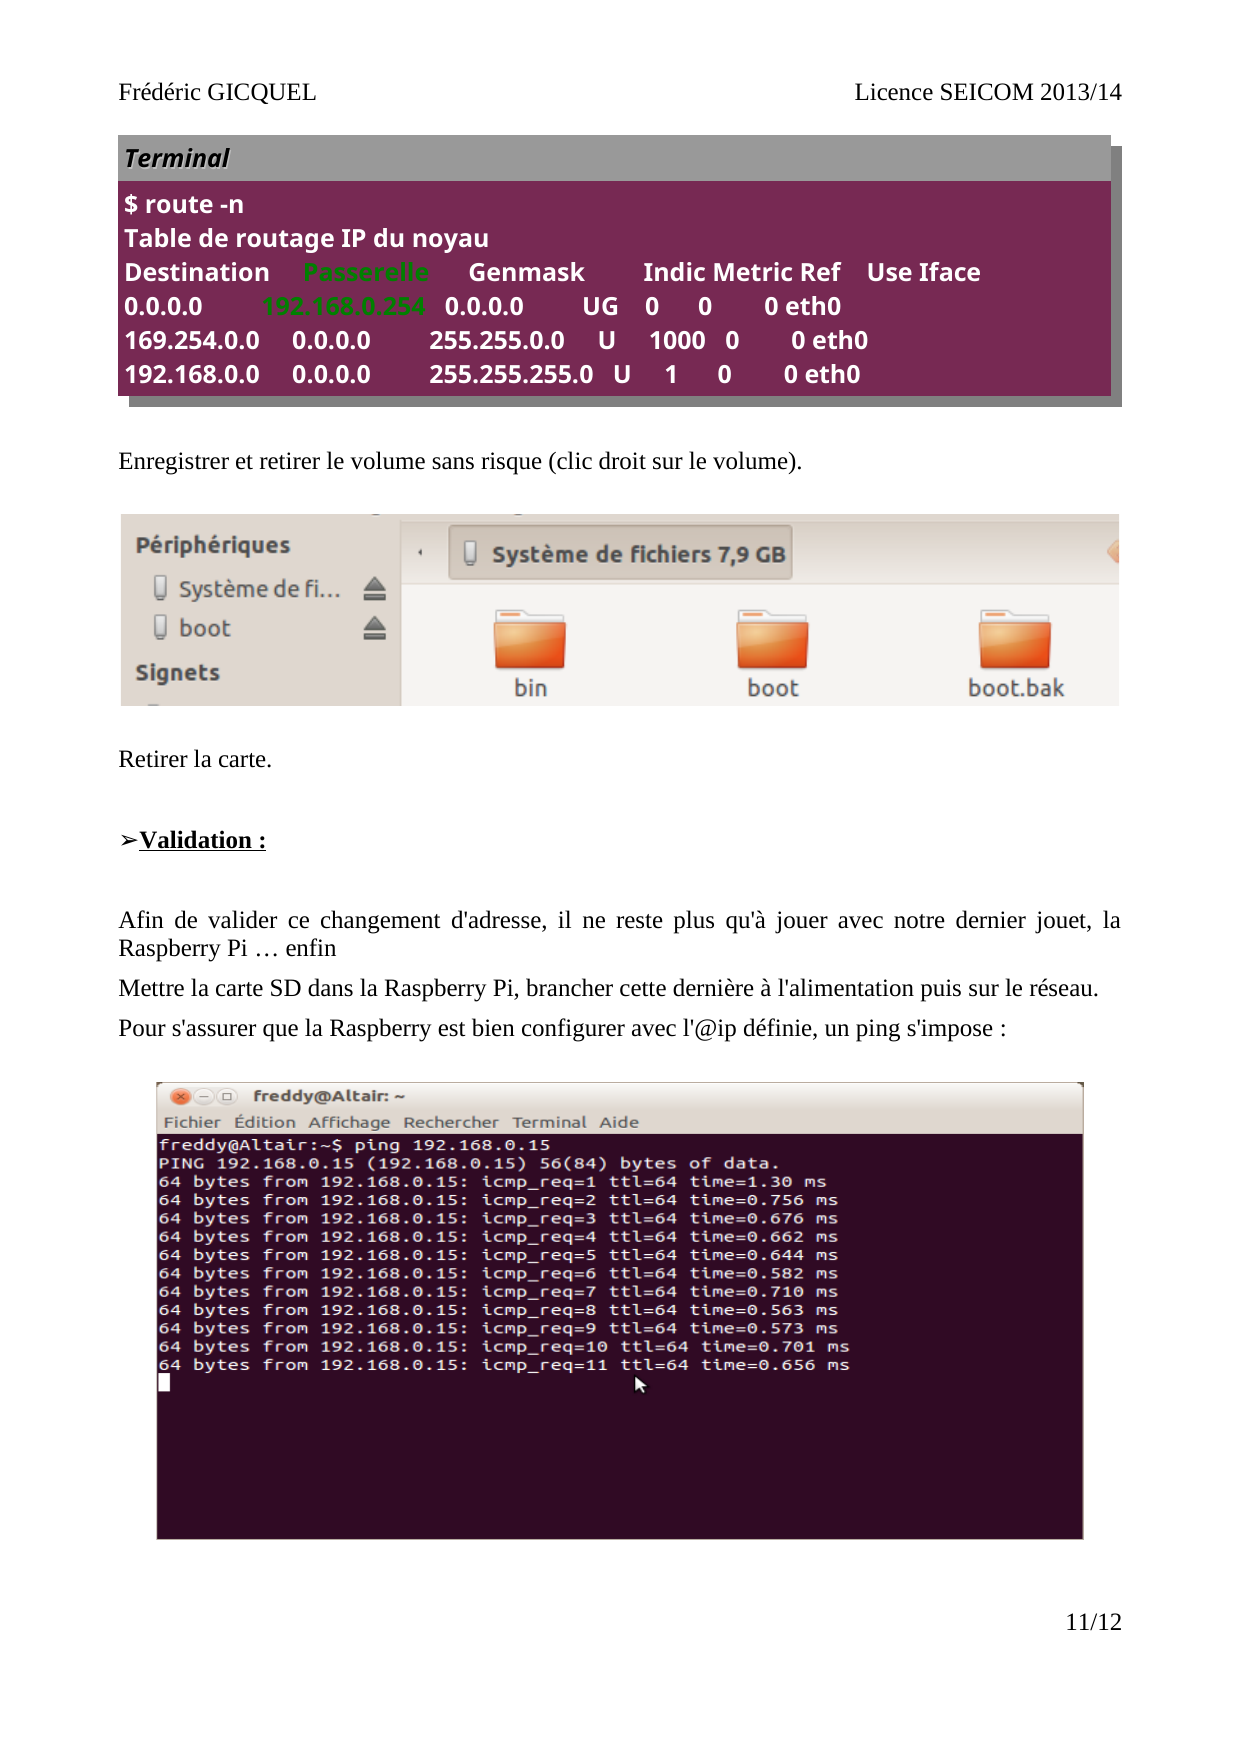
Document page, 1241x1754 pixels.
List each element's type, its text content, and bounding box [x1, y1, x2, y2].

picture [156, 1082, 1084, 1540]
table_header Terminal [118, 135, 1111, 181]
text Pour s'assurer que la Raspberry est bien configurer avec l'@ip définie, un ping s'impose : [118, 1014, 1122, 1042]
text ➢Validation : [118, 826, 1122, 854]
table_cell $ route -n Table de routage IP du noyau Destination Passerelle Genmask Indic Metric Ref Use Iface 0.0.0.0 192.168.0.254 0.0.0.0 UG 0 0 0 eth0 169.254.0.0 0.0.0.0 255.255.0.0 U 1000 0 0 eth0 192.168.0.0 0.0.0.0 255.255.255.0 U 1 0 0 eth0 [118, 181, 1111, 396]
text Mettre la carte SD dans la Raspberry Pi, brancher cette dernière à l'alimentation puis sur le réseau. [118, 974, 1122, 1002]
picture [120, 514, 1120, 706]
text Afin de valider ce changement d'adresse, il ne reste plus qu'à jouer avec notre dernier jouet, la Raspberry Pi … enfin [118, 906, 1122, 962]
text Enregistrer et retirer le volume sans risque (clic droit sur le volume). [118, 447, 1122, 474]
text Retirer la carte. [118, 746, 1122, 773]
